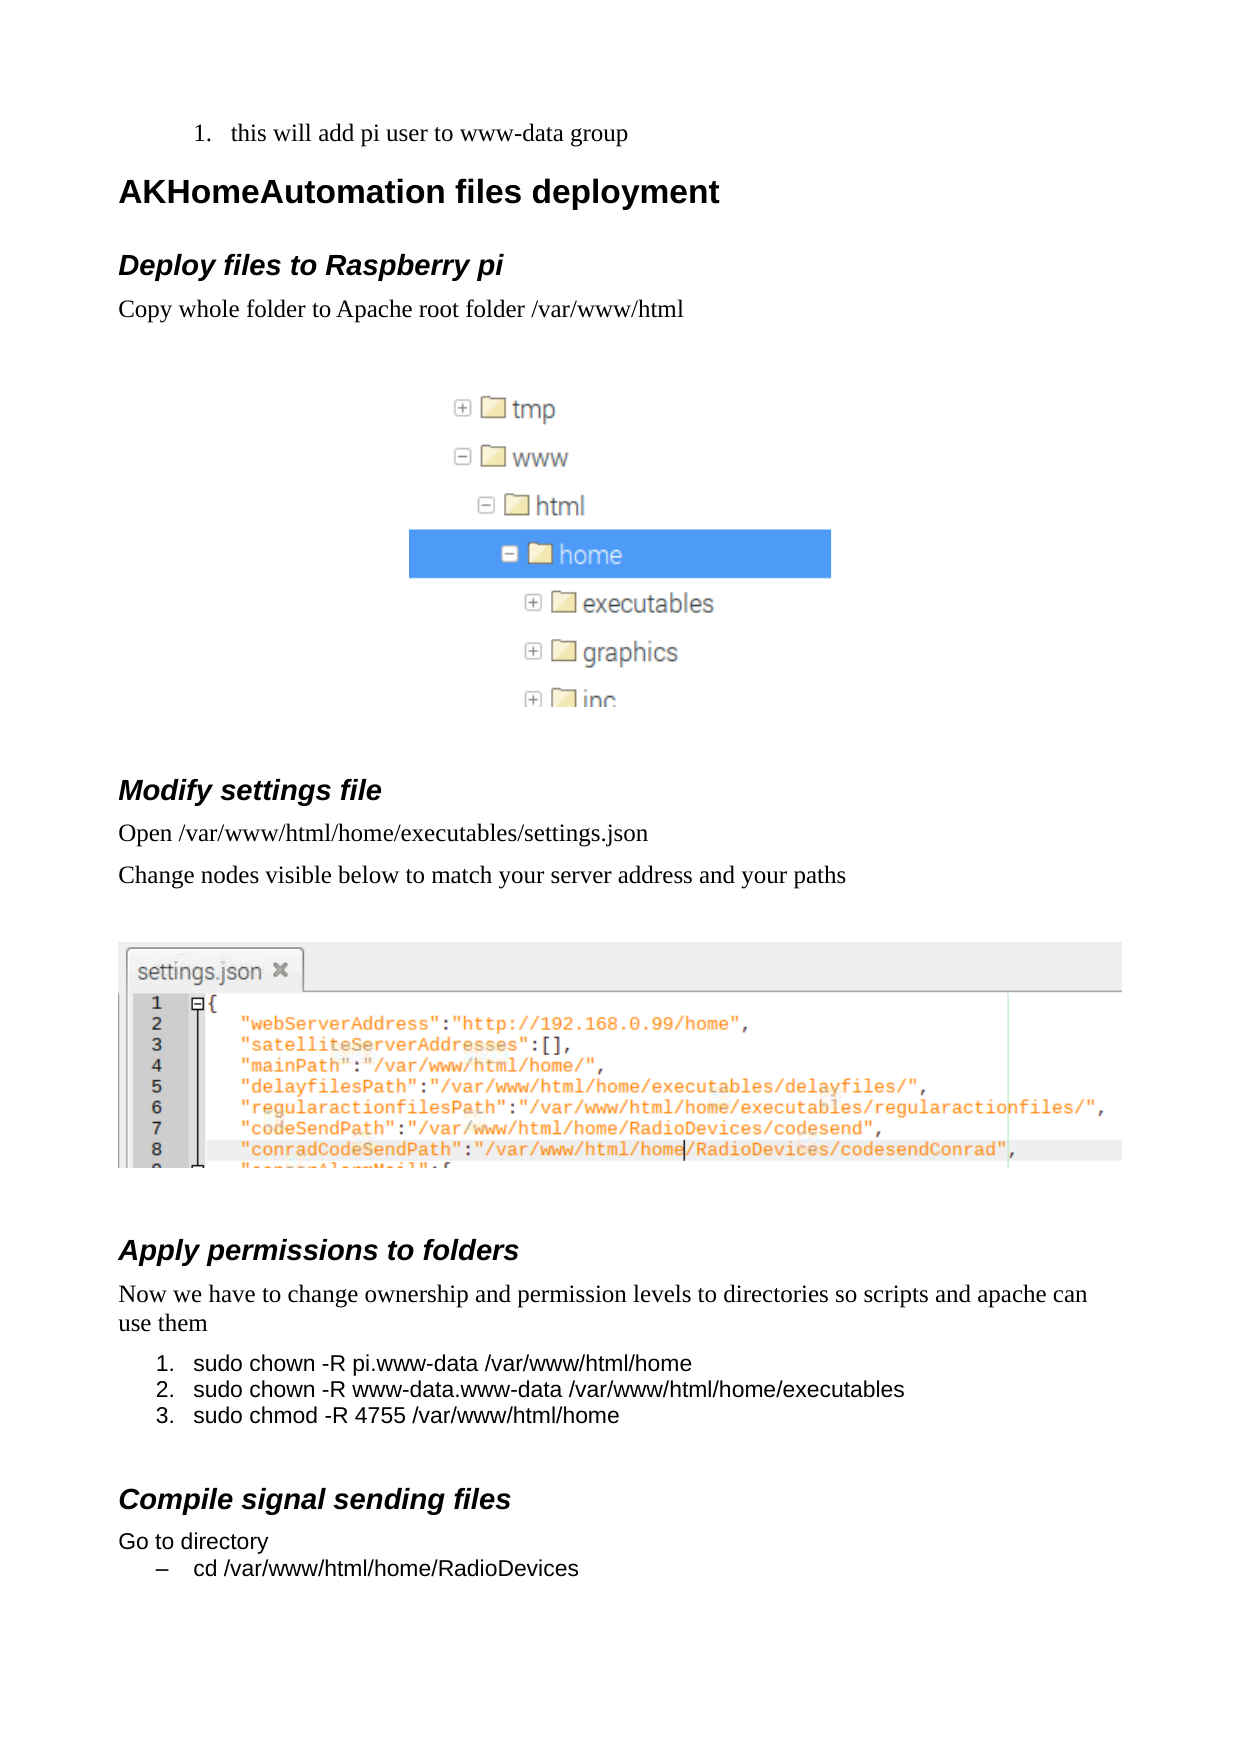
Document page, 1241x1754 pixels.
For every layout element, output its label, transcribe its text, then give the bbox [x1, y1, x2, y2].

subtitle Deploy files to Raspberry pi [118, 248, 1122, 282]
text Go to directory [118, 1528, 1122, 1555]
picture [118, 942, 1123, 1168]
list this will add pi user to www-data group [193, 118, 1122, 147]
subtitle Modify settings file [118, 772, 1122, 806]
text Change nodes visible below to match your server address and your paths [118, 860, 1122, 888]
picture [409, 376, 832, 707]
text Open /var/www/html/home/executables/settings.json [118, 818, 1122, 847]
subtitle Compile signal sending files [118, 1482, 1122, 1516]
text Now we have to change ownership and permission levels to directories so scripts and apache can use them [118, 1279, 1122, 1337]
text Copy whole folder to Apache root folder /var/www/html [118, 294, 1122, 323]
list cd /var/www/html/home/RadioDevices [156, 1555, 1122, 1581]
subtitle AKHomeAutomation files deployment [118, 172, 1122, 211]
subtitle Apply permissions to folders [118, 1233, 1122, 1267]
list sudo chmod -R 4755 /var/www/html/home [156, 1402, 1122, 1428]
list sudo chown -R pi.www-data /var/www/html/home [156, 1349, 1122, 1376]
list sudo chown -R www-data.www-data /var/www/html/home/executables [156, 1376, 1122, 1402]
